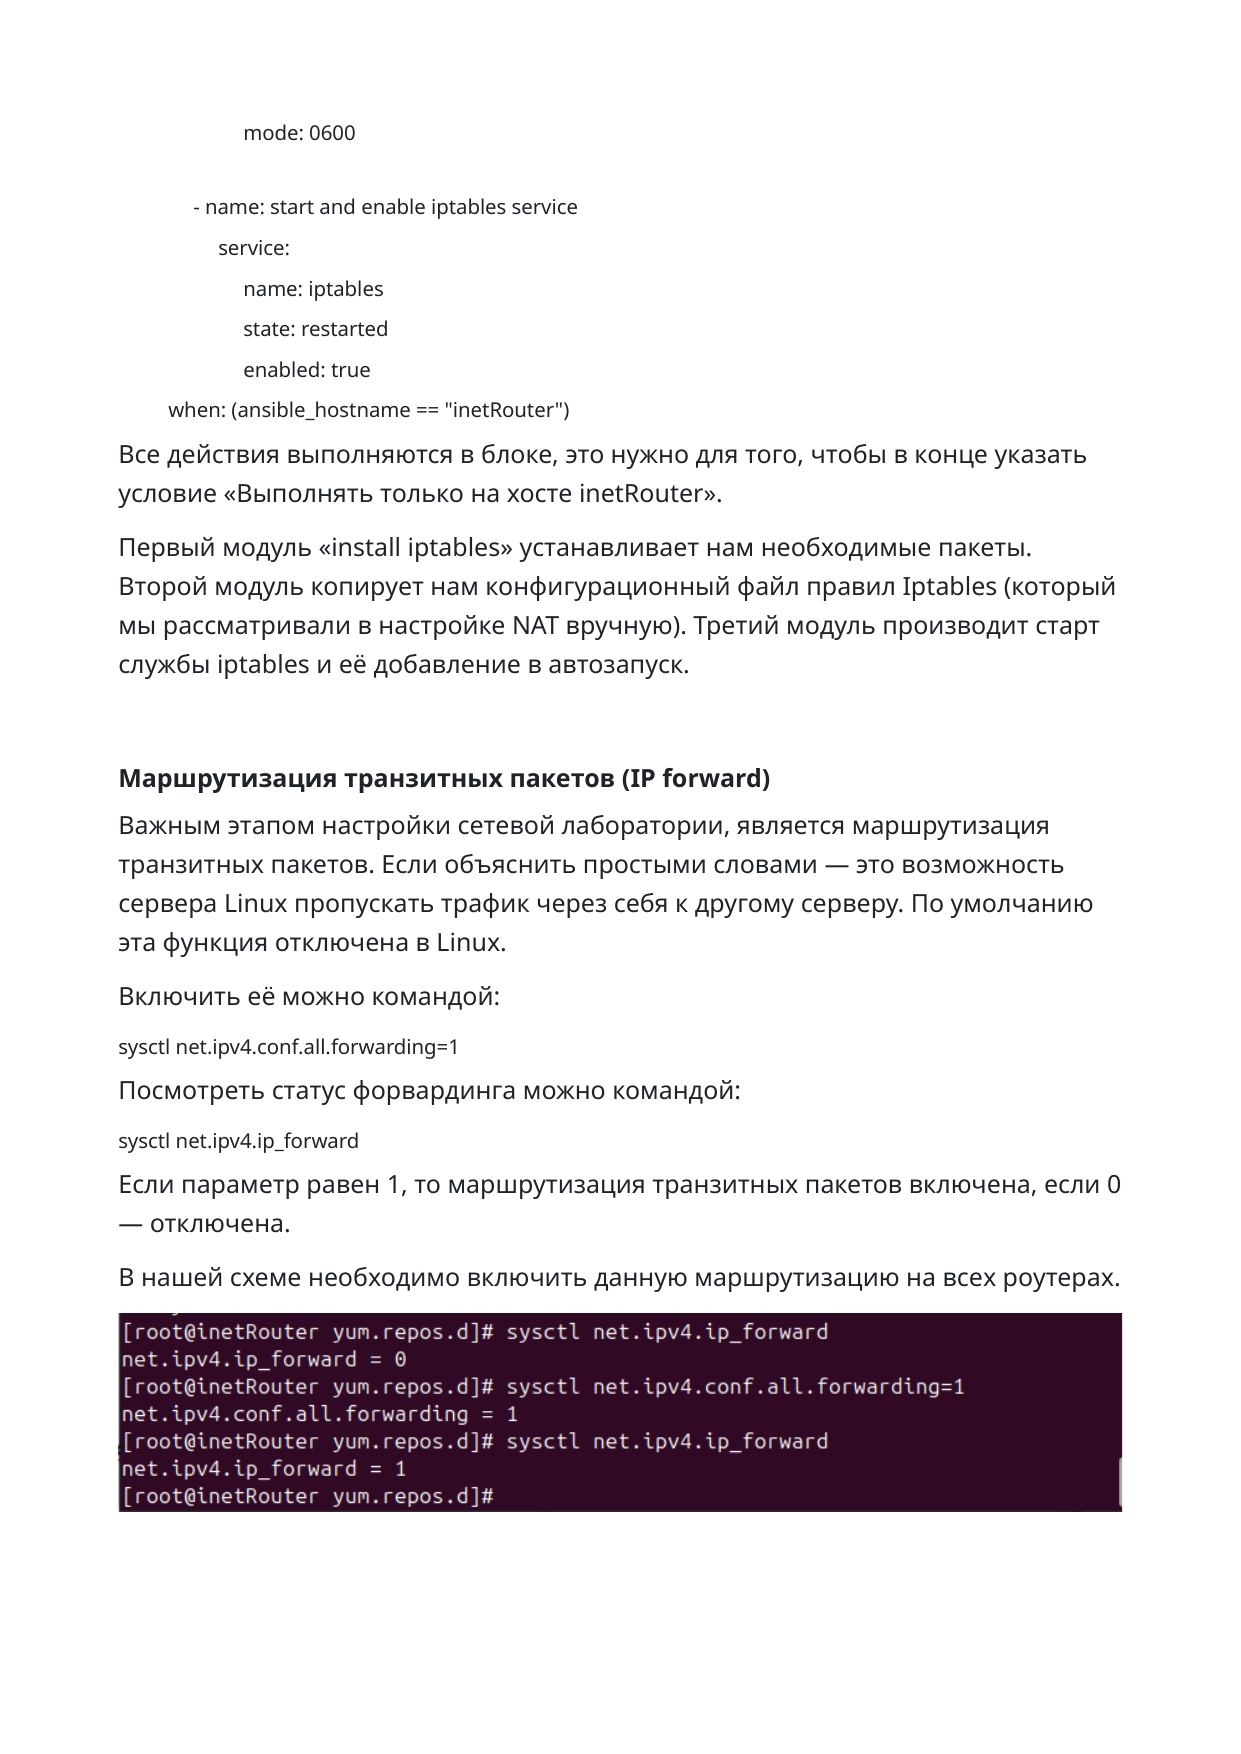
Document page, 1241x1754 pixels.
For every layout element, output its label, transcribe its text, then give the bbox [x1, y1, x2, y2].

text Важным этапом настройки сетевой лаборатории, является маршрутизация транзитных пакетов. Если объяснить простыми словами — это возможность сервера Linux пропускать трафик через себя к другому серверу. По умолчанию эта функция отключена в Linux. [118, 808, 1122, 959]
text Если параметр равен 1, то маршрутизация транзитных пакетов включена, если 0 — отключена. [118, 1167, 1122, 1240]
picture [118, 1313, 1123, 1512]
text Посмотреть статус форвардинга можно командой: [118, 1073, 1122, 1107]
text enabled: true [118, 356, 1122, 383]
text service: [118, 234, 1122, 262]
text when: (ansible_hostname == "inetRouter") [118, 396, 1122, 424]
subtitle Маршрутизация транзитных пакетов (IP forward) [118, 761, 1122, 795]
text state: restarted [118, 315, 1122, 343]
text Включить её можно командой: [118, 979, 1122, 1013]
text name: iptables [118, 274, 1122, 302]
text sysctl net.ipv4.conf.all.forwarding=1 [118, 1033, 1122, 1060]
text - name: start and enable iptables service [118, 193, 1122, 221]
text Все действия выполняются в блоке, это нужно для того, чтобы в конце указать условие «Выполнять только на хосте inetRouter». [118, 437, 1122, 510]
text Первый модуль «install iptables» устанавливает нам необходимые пакеты. Второй модуль копирует нам конфигурационный файл правил Iptables (который мы рассматривали в настройке NAT вручную). Третий модуль производит старт службы iptables и её добавление в автозапуск. [118, 530, 1122, 681]
text mode: 0600 [118, 118, 1122, 146]
text sysctl net.ipv4.ip_forward [118, 1126, 1122, 1154]
text В нашей схеме необходимо включить данную маршрутизацию на всех роутерах. [118, 1259, 1122, 1293]
